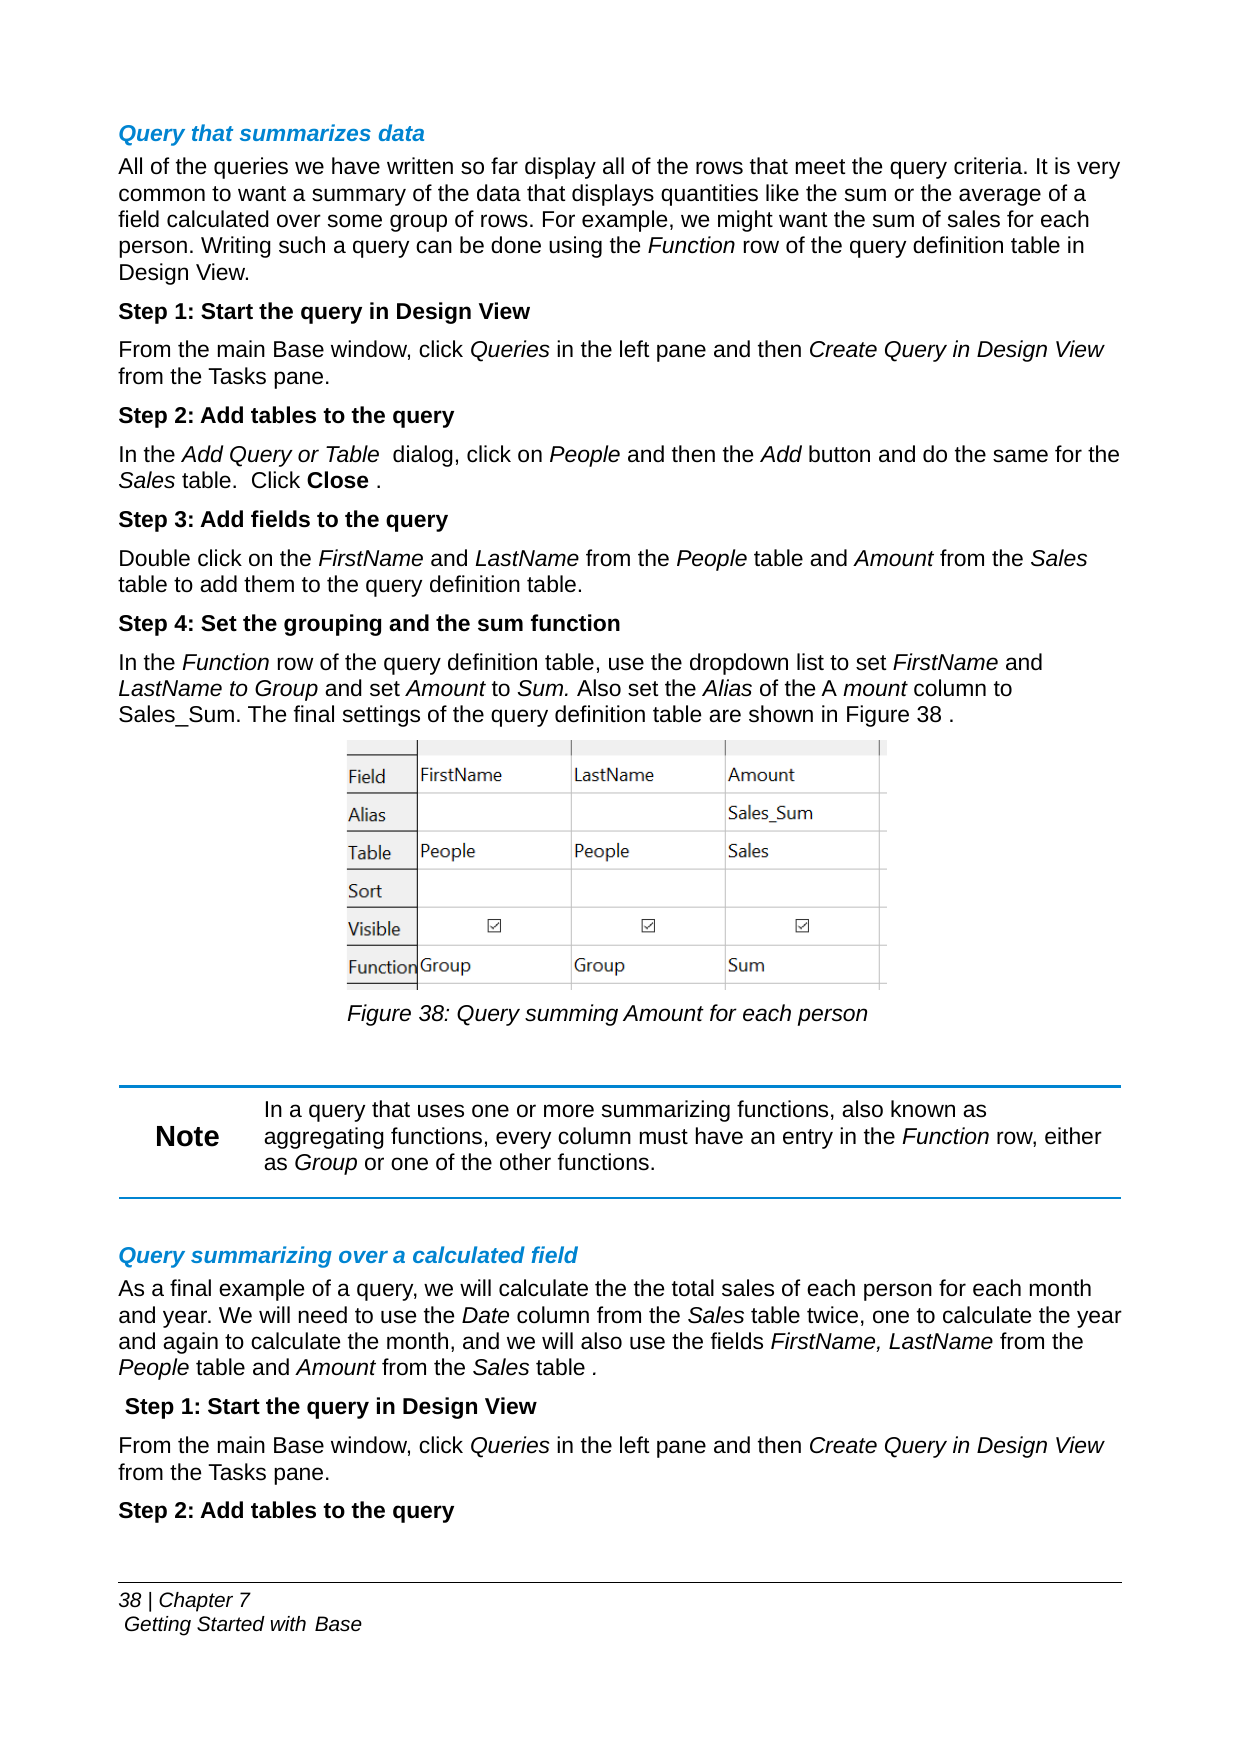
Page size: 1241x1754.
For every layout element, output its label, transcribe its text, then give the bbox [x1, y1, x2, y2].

text Step 4: Set the grouping and the sum function [118, 610, 1122, 636]
text Step 2: Add tables to the query [118, 402, 1122, 428]
text Step 1: Start the query in Design View [118, 298, 1122, 324]
text As a final example of a query, we will calculate the the total sales of each person for each month and year. We will need to use the Date column from the Sales table twice, one to calculate the year and again to calculate the month, and we will also use the fields FirstName, LastName from the People table and Amount from the Sales table . [118, 1275, 1122, 1381]
text Figure 38: Query summing Amount for each person [347, 1000, 887, 1027]
picture [346, 740, 887, 990]
text Step 1: Start the query in Design View [118, 1393, 1122, 1419]
subtitle Query that summarizes data [118, 118, 1122, 147]
subtitle Query summarizing over a calculated field [118, 1240, 1122, 1269]
text From the main Base window, click Queries in the left pane and then Create Query in Design View from the Tasks pane. [118, 1432, 1122, 1485]
text In the Function row of the query definition table, use the dropdown list to set FirstName and LastName to Group and set Amount to Sum. Also set the Alias of the A mount column to Sales_Sum. The final settings of the query definition table are shown in Figure 38 . [118, 649, 1122, 728]
text In the Add Query or Table dialog, click on People and then the Add button and do the same for the Sales table. Click Close . [118, 441, 1122, 493]
text Double click on the FirstName and LastName from the People table and Amount from the Sales table to add them to the query definition table. [118, 544, 1122, 597]
text From the main Base window, click Queries in the left pane and then Create Query in Design View from the Tasks pane. [118, 336, 1122, 389]
text Step 3: Add fields to the query [118, 506, 1122, 532]
table_header Note [119, 1088, 255, 1197]
text Step 2: Add tables to the query [118, 1497, 1122, 1524]
table_header In a query that uses one or more summarizing functions, also known as aggregating functions, every column must have an entry in the Function row, either as Group or one of the other functions. [255, 1088, 1121, 1197]
text All of the queries we have written so far display all of the rows that meet the query criteria. It is very common to want a summary of the data that displays quantities like the sum or the average of a field calculated over some group of rows. For example, we might want the sum of sales for each person. Writing such a query can be done using the Function row of the query definition table in Design View. [118, 153, 1122, 285]
